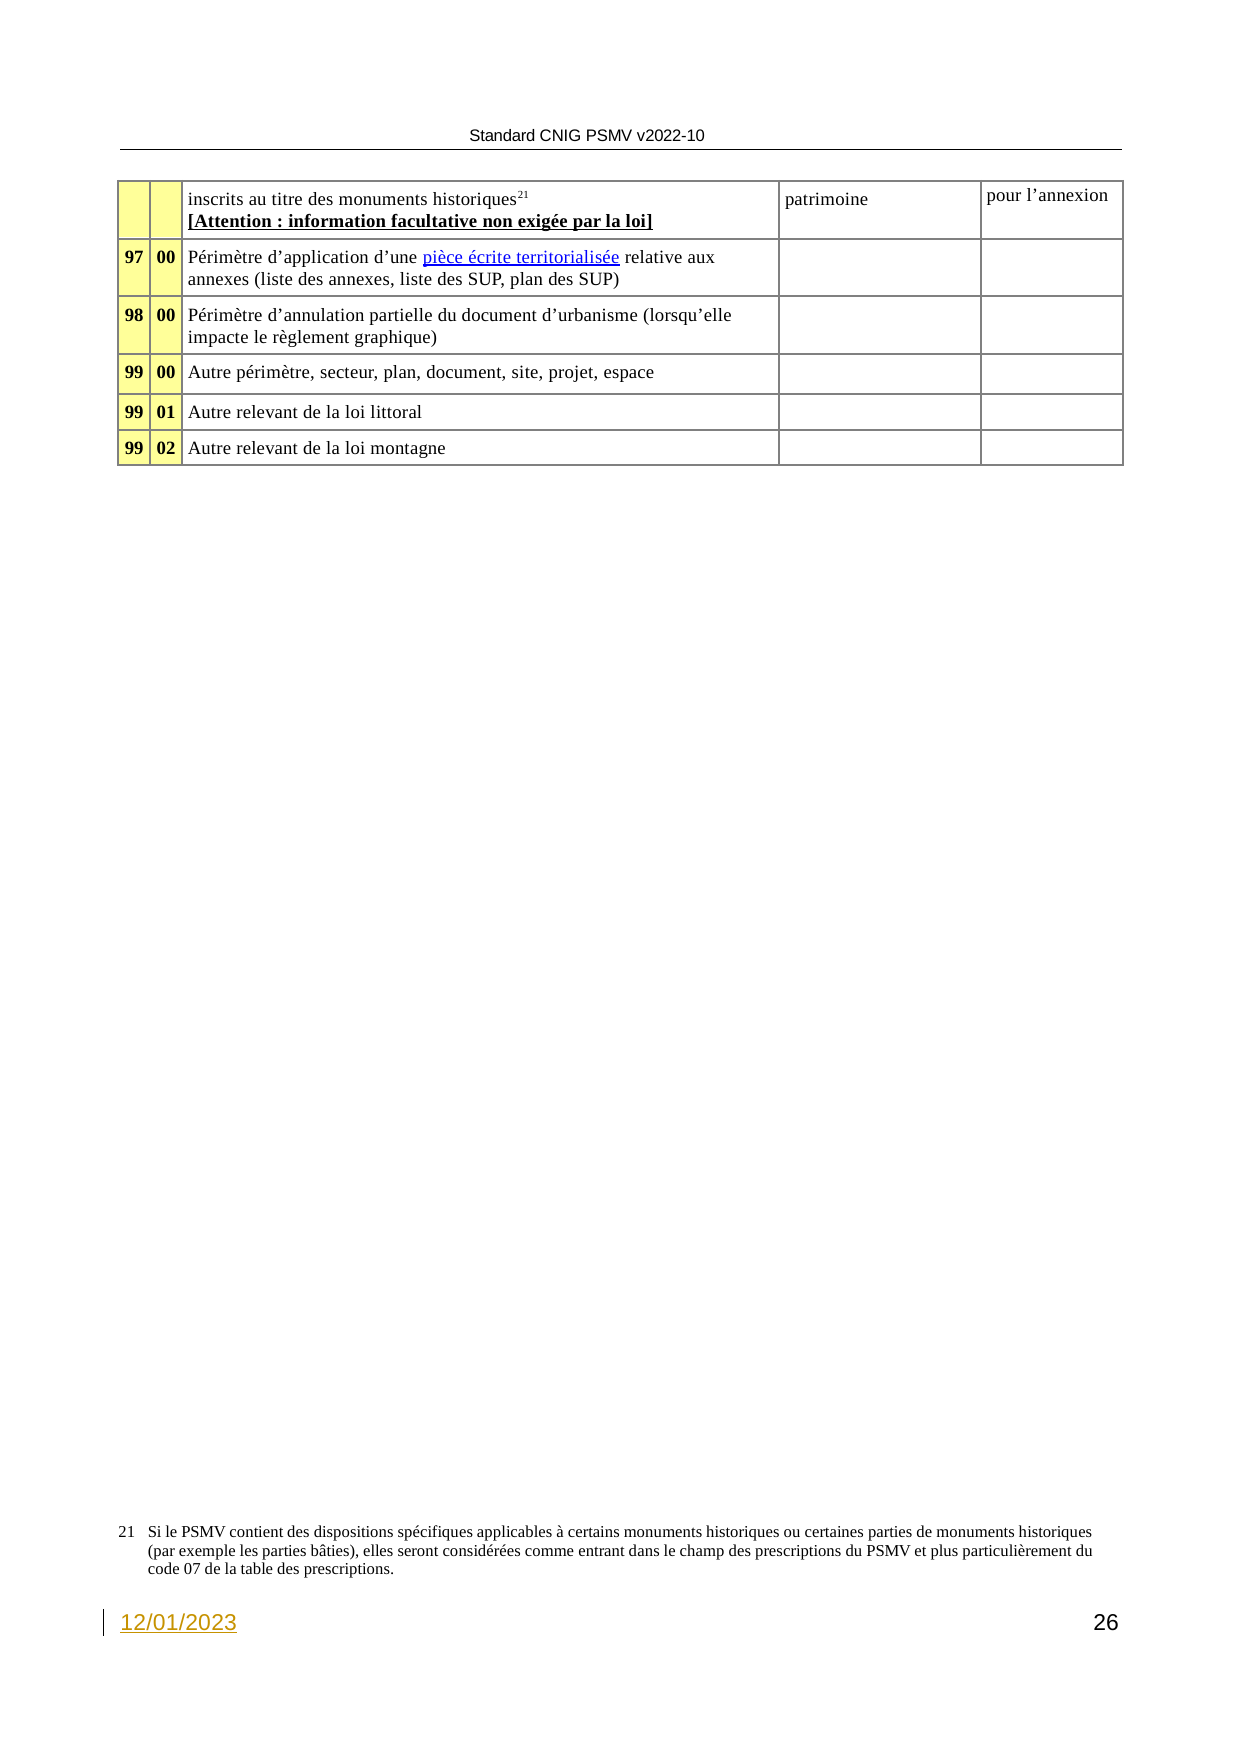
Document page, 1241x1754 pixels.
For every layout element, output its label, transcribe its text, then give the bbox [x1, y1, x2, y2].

table_cell 02 [151, 431, 181, 464]
table_cell [982, 355, 1122, 393]
table_cell patrimoine [780, 182, 980, 237]
table_cell [982, 431, 1122, 464]
table_cell Autre relevant de la loi littoral [183, 395, 778, 429]
table_cell [780, 297, 980, 353]
table_cell 00 [151, 240, 181, 295]
table_cell [119, 182, 149, 237]
table_cell pour l’annexion [982, 182, 1122, 237]
table_cell Autre relevant de la loi montagne [183, 431, 778, 464]
table_cell [982, 395, 1122, 429]
table_cell [151, 182, 181, 237]
table_cell Périmètre d’application d’une pièce écrite territorialisée relative aux annexes (liste des annexes, liste des SUP, plan des SUP) [183, 240, 778, 295]
table_cell [780, 431, 980, 464]
table_cell 99 [119, 395, 149, 429]
table_cell 99 [119, 431, 149, 464]
table_cell 00 [151, 297, 181, 353]
table_cell 00 [151, 355, 181, 393]
table_cell 98 [119, 297, 149, 353]
table_cell 97 [119, 240, 149, 295]
table_cell inscrits au titre des monuments historiques [Attention : information facultative non exigée par la loi] [183, 182, 778, 237]
table_cell [780, 240, 980, 295]
table_cell [780, 355, 980, 393]
table_cell Autre périmètre, secteur, plan, document, site, projet, espace [183, 355, 778, 393]
table_cell [982, 240, 1122, 295]
table_cell [780, 395, 980, 429]
table_cell Périmètre d’annulation partielle du document d’urbanisme (lorsqu’elle impacte le règlement graphique) [183, 297, 778, 353]
table_cell 01 [151, 395, 181, 429]
table_cell [982, 297, 1122, 353]
table_cell 99 [119, 355, 149, 393]
